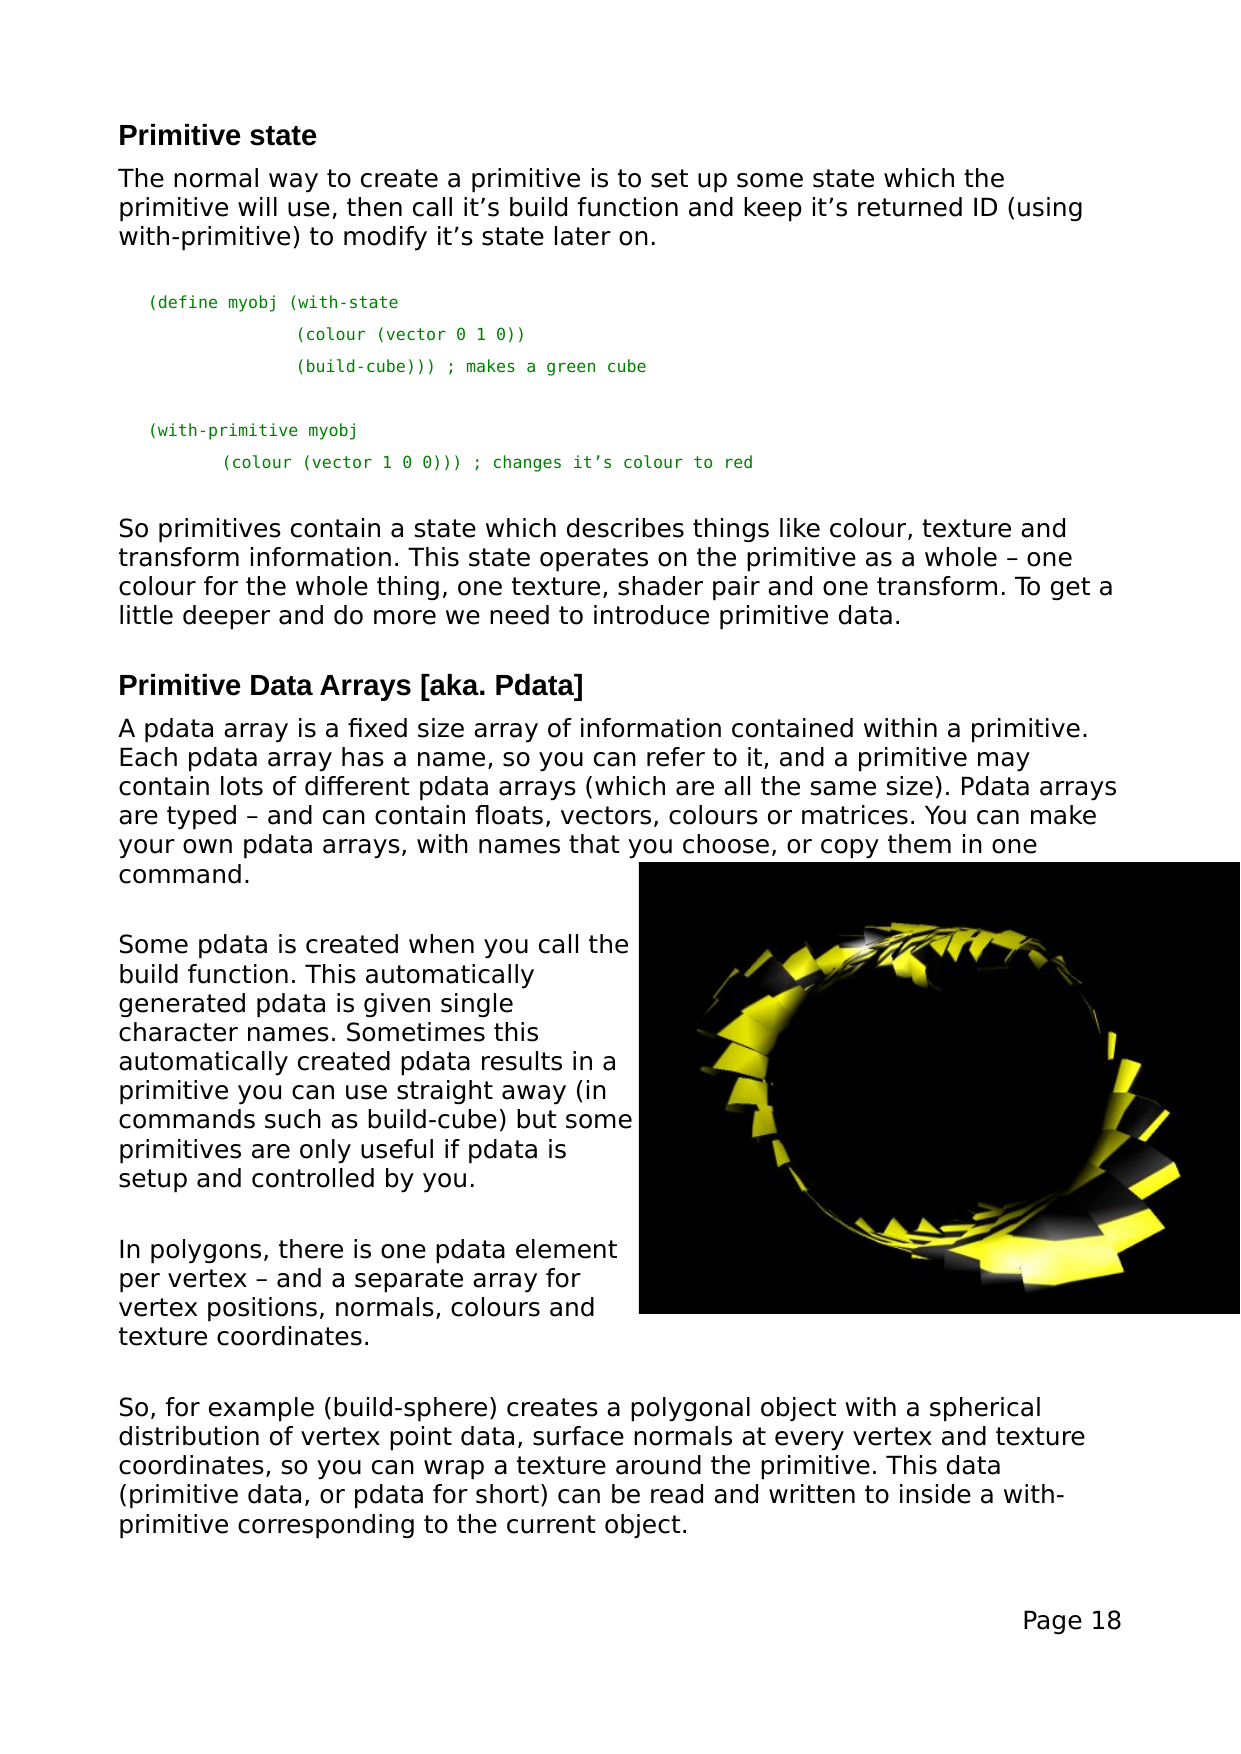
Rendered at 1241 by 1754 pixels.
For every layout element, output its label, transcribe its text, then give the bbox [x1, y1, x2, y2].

picture [638, 862, 1240, 1314]
subtitle Primitive state [118, 118, 1122, 152]
text So primitives contain a state which describes things like colour, texture and transform information. This state operates on the primitive as a whole – one colour for the whole thing, one texture, shader pair and one transform. To get a little deeper and do more we need to introduce primitive data. [118, 514, 1122, 630]
text The normal way to create a primitive is to set up some state which the primitive will use, then call it’s build function and keep it’s returned ID (using with-primitive) to modify it’s state later on. [118, 164, 1122, 252]
text In polygons, there is one pdata element per vertex – and a separate array for vertex positions, normals, colours and texture coordinates. [118, 1235, 1122, 1351]
text (define myobj (with-state [148, 293, 1122, 313]
text (colour (vector 1 0 0))) ; changes it’s colour to red [148, 453, 1122, 472]
subtitle Primitive Data Arrays [aka. Pdata] [118, 668, 1122, 701]
text So, for example (build-sphere) creates a polygonal object with a spherical distribution of vertex point data, surface normals at every vertex and texture coordinates, so you can wrap a texture around the primitive. This data (primitive data, or pdata for short) can be read and written to inside a with-primitive corresponding to the current object. [118, 1393, 1122, 1539]
text Some pdata is created when you call the build function. This automatically generated pdata is given single character names. Sometimes this automatically created pdata results in a primitive you can use straight away (in commands such as build-cube) but some primitives are only useful if pdata is setup and controlled by you. [118, 931, 638, 1193]
text (build-cube))) ; makes a green cube [148, 357, 1122, 376]
text A pdata array is a fixed size array of information contained within a primitive. Each pdata array has a name, so you can refer to it, and a primitive may contain lots of different pdata arrays (which are all the same size). Pdata arrays are typed – and can contain floats, vectors, colours or matrices. You can make your own pdata arrays, with names that you choose, or copy them in one command. [118, 714, 1122, 889]
text (colour (vector 0 1 0)) [148, 325, 1122, 344]
text (with-primitive myobj [148, 421, 1122, 440]
